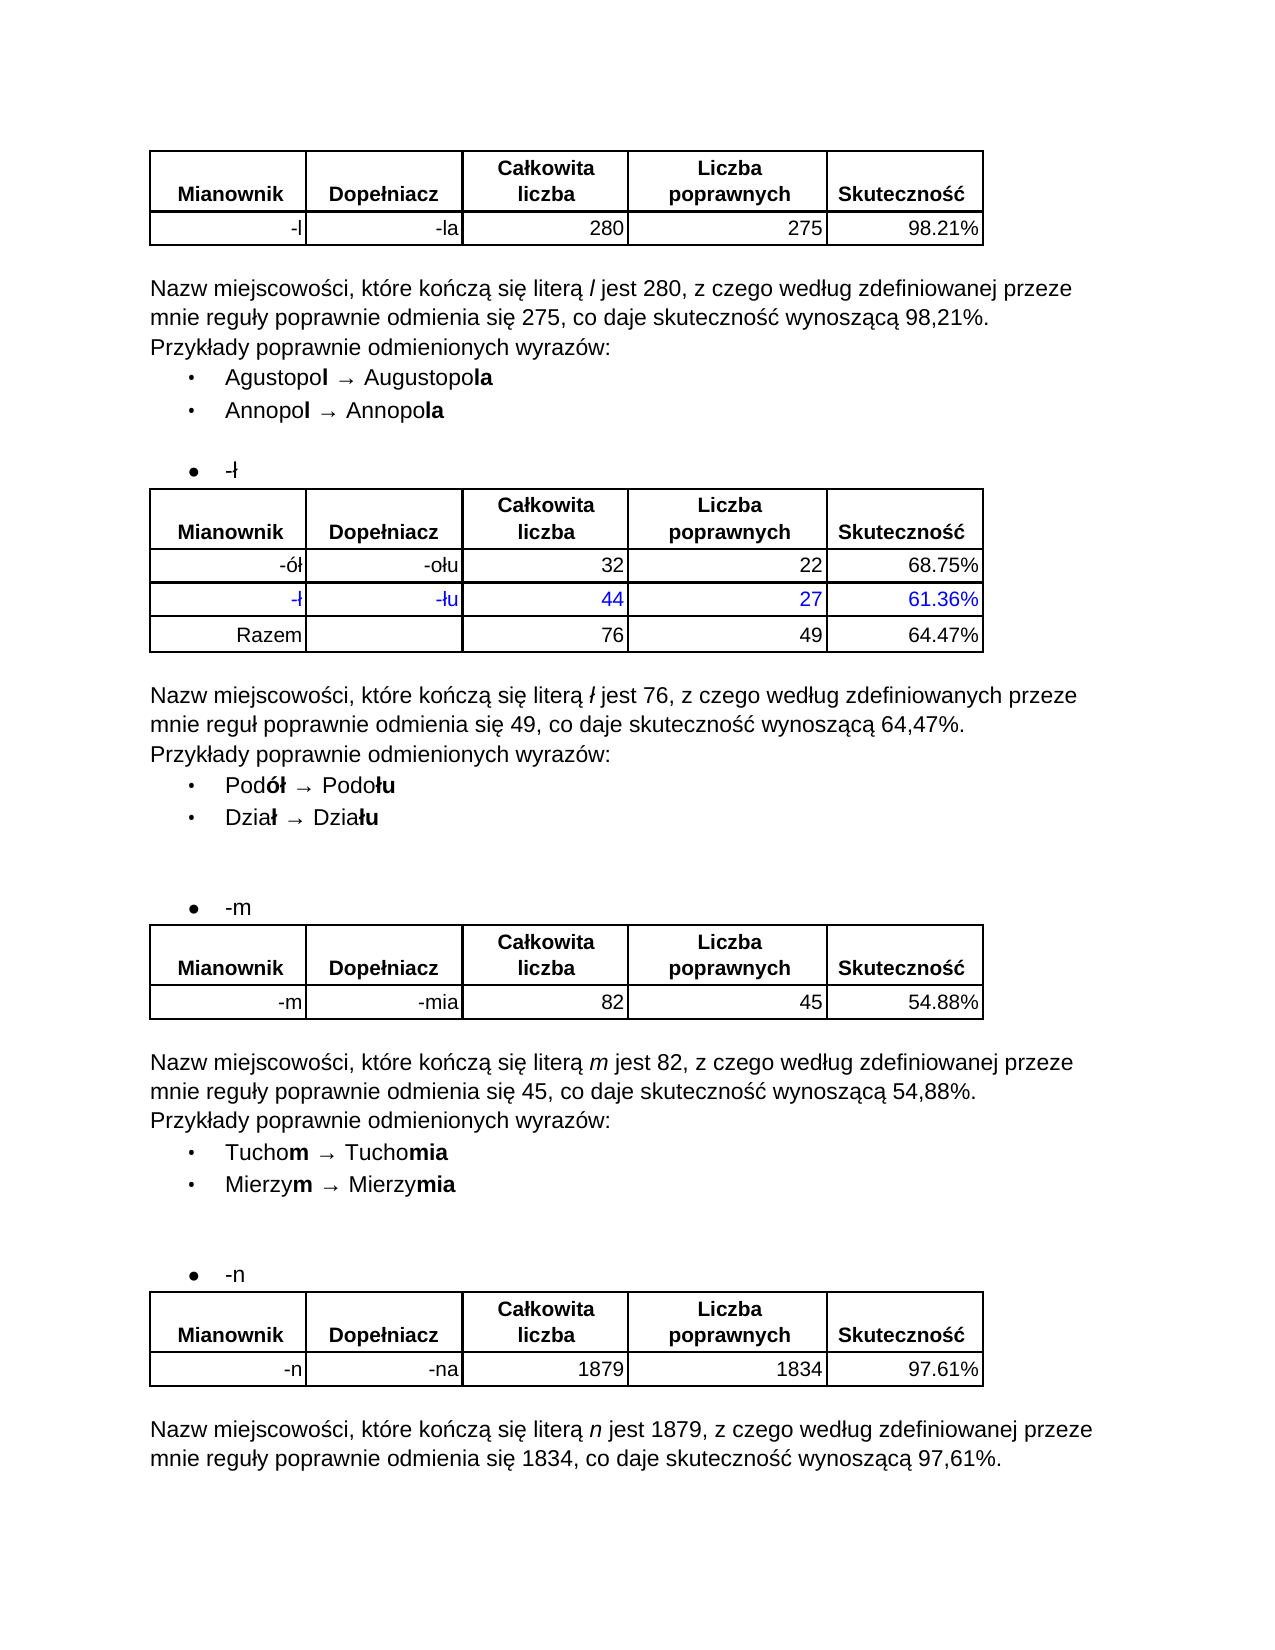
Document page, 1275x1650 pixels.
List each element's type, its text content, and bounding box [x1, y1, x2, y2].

table_cell -ół [151, 550, 305, 581]
table_header Dopełniacz [307, 152, 461, 210]
table_header Liczba poprawnych [629, 926, 826, 984]
table_header Skuteczność [828, 490, 982, 548]
list Mierzym → Mierzymia [187, 1170, 1125, 1199]
table_cell 1879 [464, 1353, 627, 1385]
table_cell 64.47% [828, 617, 982, 651]
table_cell -la [307, 213, 461, 244]
table_cell 45 [629, 986, 826, 1018]
table_cell 44 [464, 584, 627, 615]
table_cell -ł [151, 584, 305, 615]
table_cell [307, 617, 461, 651]
table_cell -na [307, 1353, 461, 1385]
table_cell 68.75% [828, 550, 982, 581]
table_header Mianownik [151, 490, 305, 548]
table_cell 54.88% [828, 986, 982, 1018]
table_cell 76 [464, 617, 627, 651]
table_cell -l [151, 213, 305, 244]
table_header Skuteczność [828, 926, 982, 984]
list Agustopol → Augustopola [187, 363, 1125, 392]
table_cell 32 [464, 550, 627, 581]
list Tuchom → Tuchomia [187, 1138, 1125, 1166]
table_cell -ołu [307, 550, 461, 581]
table_cell 97.61% [828, 1353, 982, 1385]
table_header Dopełniacz [307, 1293, 461, 1351]
table_header Liczba poprawnych [629, 152, 826, 210]
table_cell 1834 [629, 1353, 826, 1385]
list Podół → Podołu [187, 771, 1125, 799]
table_header Całkowita liczba [464, 1293, 627, 1351]
list -n [187, 1262, 1125, 1287]
table_cell 61.36% [828, 584, 982, 615]
text Nazw miejscowości, które kończą się literą l jest 280, z czego według zdefiniowanej przeze mnie reguły poprawnie odmienia się 275, co daje skuteczność wynoszącą 98,21%. [150, 275, 1125, 330]
table_cell Razem [151, 617, 305, 651]
text Przykłady poprawnie odmienionych wyrazów: [150, 741, 1125, 767]
table_header Skuteczność [828, 1293, 982, 1351]
text Przykłady poprawnie odmienionych wyrazów: [150, 1108, 1125, 1134]
table_cell 98.21% [828, 213, 982, 244]
table_header Mianownik [151, 1293, 305, 1351]
table_cell -n [151, 1353, 305, 1385]
table_cell -łu [307, 584, 461, 615]
table_cell -mia [307, 986, 461, 1018]
list -ł [187, 458, 1125, 484]
text Nazw miejscowości, które kończą się literą ł jest 76, z czego według zdefiniowanych przeze mnie reguł poprawnie odmienia się 49, co daje skuteczność wynoszącą 64,47%. [150, 683, 1125, 738]
table_cell 280 [464, 213, 627, 244]
table_cell 49 [629, 617, 826, 651]
text Nazw miejscowości, które kończą się literą m jest 82, z czego według zdefiniowanej przeze mnie reguły poprawnie odmienia się 45, co daje skuteczność wynoszącą 54,88%. [150, 1049, 1125, 1104]
text Nazw miejscowości, które kończą się literą n jest 1879, z czego według zdefiniowanej przeze mnie reguły poprawnie odmienia się 1834, co daje skuteczność wynoszącą 97,61%. [150, 1416, 1125, 1471]
table_cell 275 [629, 213, 826, 244]
table_header Mianownik [151, 152, 305, 210]
table_cell 82 [464, 986, 627, 1018]
table_header Całkowita liczba [464, 152, 627, 210]
list -m [187, 895, 1125, 920]
table_header Liczba poprawnych [629, 490, 826, 548]
table_cell 22 [629, 550, 826, 581]
table_header Całkowita liczba [464, 490, 627, 548]
table_header Całkowita liczba [464, 926, 627, 984]
list Dział → Działu [187, 803, 1125, 832]
table_cell -m [151, 986, 305, 1018]
table_header Dopełniacz [307, 490, 461, 548]
table_header Liczba poprawnych [629, 1293, 826, 1351]
table_header Skuteczność [828, 152, 982, 210]
table_header Mianownik [151, 926, 305, 984]
text Przykłady poprawnie odmienionych wyrazów: [150, 334, 1125, 360]
table_header Dopełniacz [307, 926, 461, 984]
list Annopol → Annopola [187, 396, 1125, 424]
table_cell 27 [629, 584, 826, 615]
